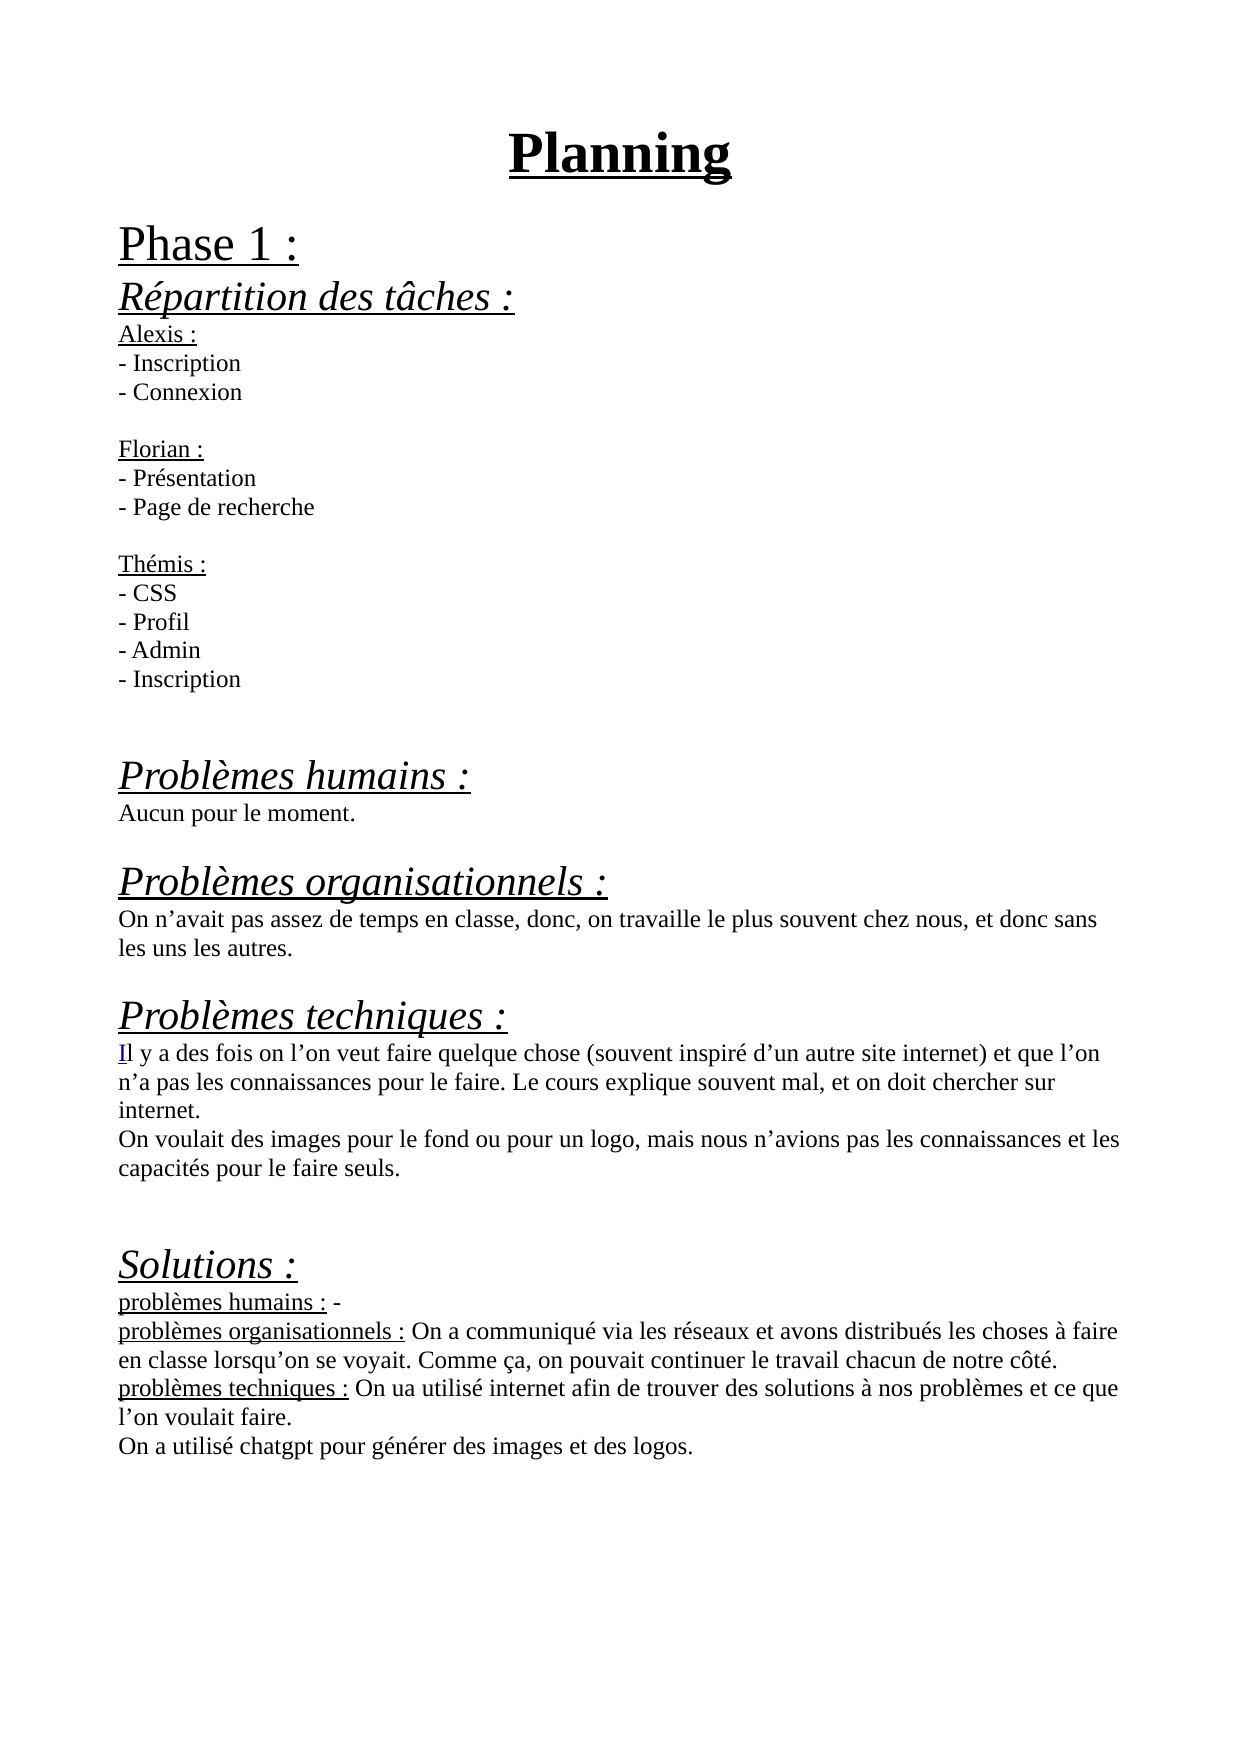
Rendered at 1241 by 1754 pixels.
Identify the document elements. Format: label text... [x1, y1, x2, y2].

text Problèmes humains : [118, 751, 1122, 798]
text - Connexion [118, 377, 1122, 406]
text - Admin [118, 636, 1122, 664]
text - Présentation [118, 463, 1122, 492]
text - Profil [118, 607, 1122, 636]
text Aucun pour le moment. [118, 798, 1122, 827]
text - Inscription [118, 348, 1122, 377]
text - Page de recherche [118, 492, 1122, 521]
text Problèmes organisationnels : [118, 856, 1122, 904]
text Planning [118, 118, 1122, 185]
text Thémis : [118, 549, 1122, 578]
text - CSS [118, 578, 1122, 607]
text On voulait des images pour le fond ou pour un logo, mais nous n’avions pas les connaissances et les capacités pour le faire seuls. [118, 1124, 1122, 1182]
text Solutions : [118, 1239, 1122, 1287]
text Il y a des fois on l’on veut faire quelque chose (souvent inspiré d’un autre site internet) et que l’on n’a pas les connaissances pour le faire. Le cours explique souvent mal, et on doit chercher sur internet. [118, 1038, 1122, 1124]
text On a utilisé chatgpt pour générer des images et des logos. [118, 1431, 1122, 1460]
text Problèmes techniques : [118, 990, 1122, 1038]
text Alexis : [118, 319, 1122, 348]
text - Inscription [118, 664, 1122, 693]
text Répartition des tâches : [118, 271, 1122, 319]
text problèmes organisationnels : On a communiqué via les réseaux et avons distribués les choses à faire en classe lorsqu’on se voyait. Comme ça, on pouvait continuer le travail chacun de notre côté. [118, 1316, 1122, 1373]
text problèmes techniques : On ua utilisé internet afin de trouver des solutions à nos problèmes et ce que l’on voulait faire. [118, 1373, 1122, 1431]
text On n’avait pas assez de temps en classe, donc, on travaille le plus souvent chez nous, et donc sans les uns les autres. [118, 904, 1122, 961]
text problèmes humains : - [118, 1287, 1122, 1316]
text Florian : [118, 434, 1122, 463]
text Phase 1 : [118, 214, 1122, 271]
